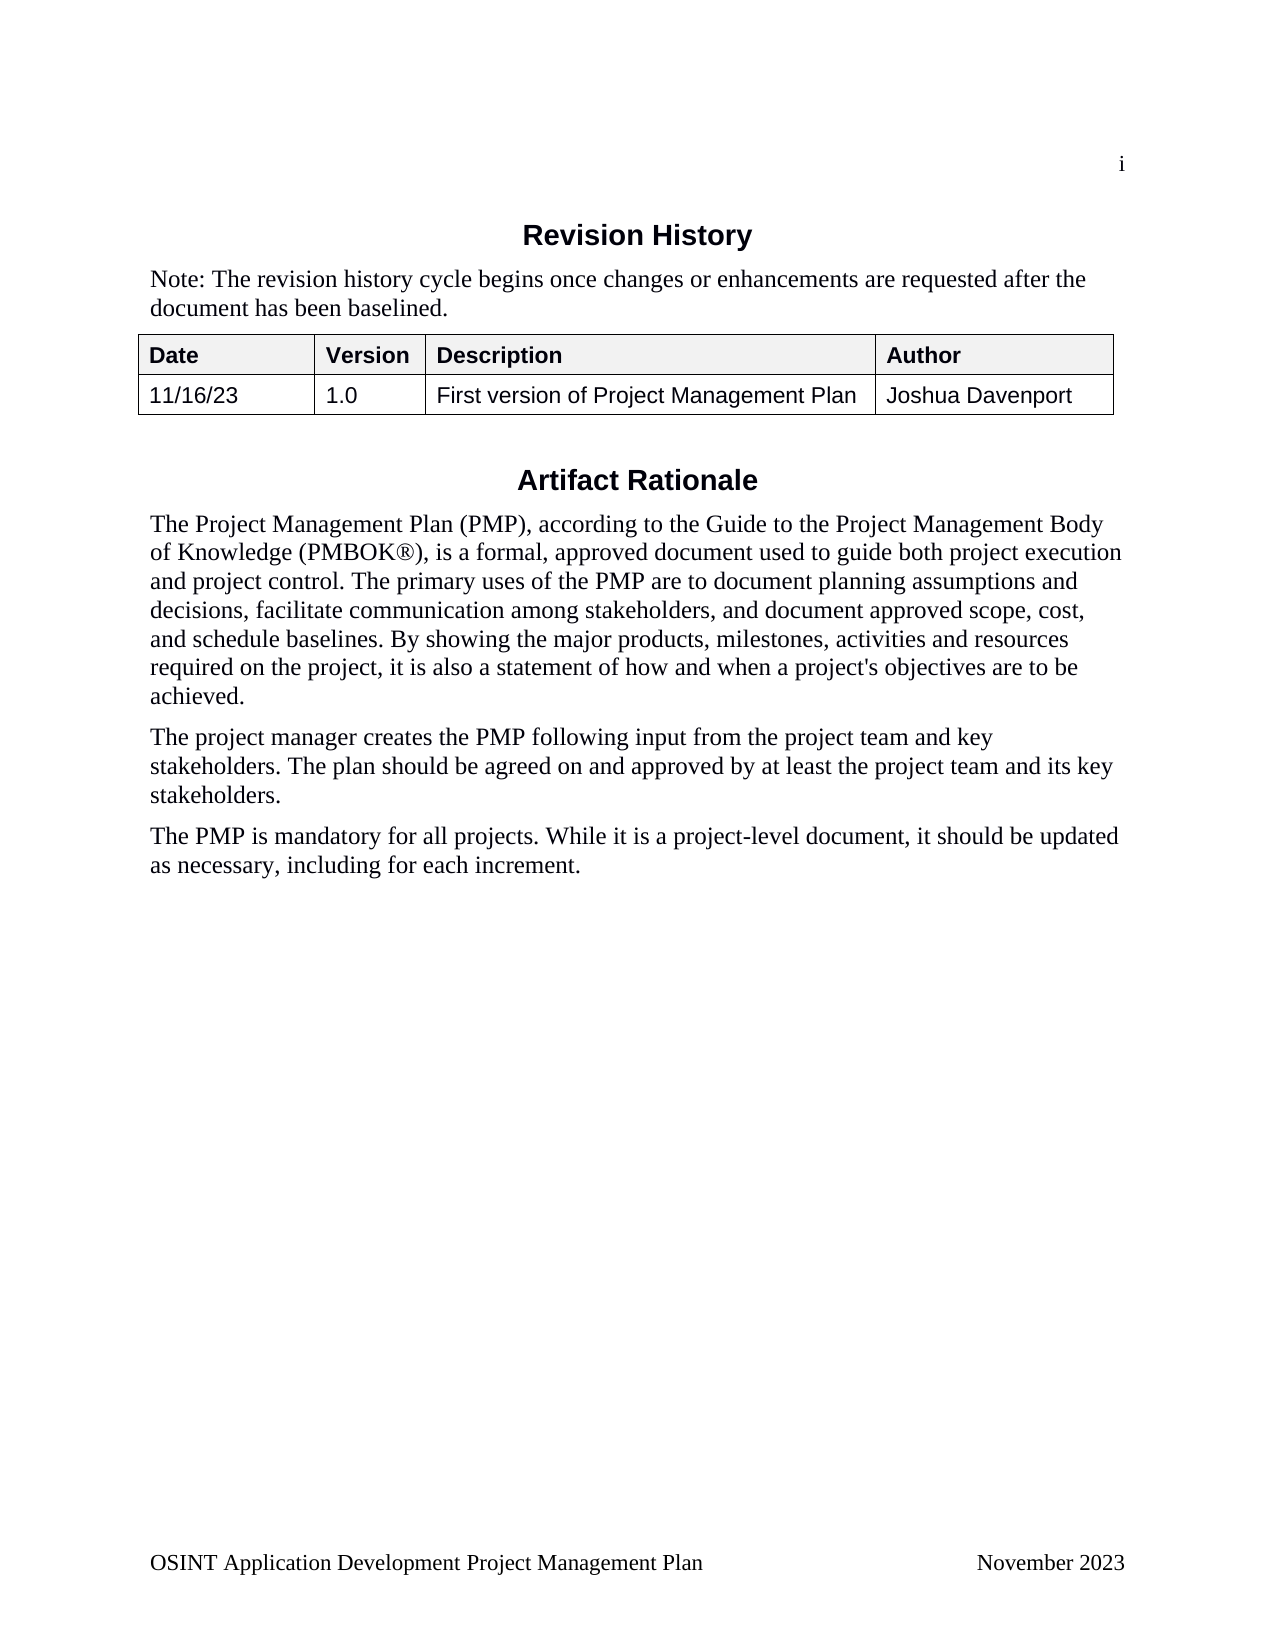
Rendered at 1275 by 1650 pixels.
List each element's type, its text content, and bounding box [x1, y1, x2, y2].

text Note: The revision history cycle begins once changes or enhancements are requested after the document has been baselined. [150, 264, 1125, 322]
table_cell Joshua Davenport [876, 375, 1113, 414]
table_header Author [876, 335, 1113, 374]
title Artifact Rationale [150, 463, 1125, 496]
table_header Version [315, 335, 425, 374]
text The project manager creates the PMP following input from the project team and key stakeholders. The plan should be agreed on and approved by at least the project team and its key stakeholders. [150, 722, 1125, 809]
table_header Date [139, 335, 314, 374]
table_header Description [426, 335, 875, 374]
text The PMP is mandatory for all projects. While it is a project-level document, it should be updated as necessary, including for each increment. [150, 821, 1125, 879]
table_cell 1.0 [315, 375, 425, 414]
text The Project Management Plan (PMP), according to the Guide to the Project Management Body of Knowledge (PMBOK®), is a formal, approved document used to guide both project execution and project control. The primary uses of the PMP are to document planning assumptions and decisions, facilitate communication among stakeholders, and document approved scope, cost, and schedule baselines. By showing the major products, milestones, activities and resources required on the project, it is also a statement of how and when a project's objectives are to be achieved. [150, 509, 1125, 710]
title Revision History [150, 218, 1125, 252]
table_cell 11/16/23 [139, 375, 314, 414]
table_cell First version of Project Management Plan [426, 375, 875, 414]
